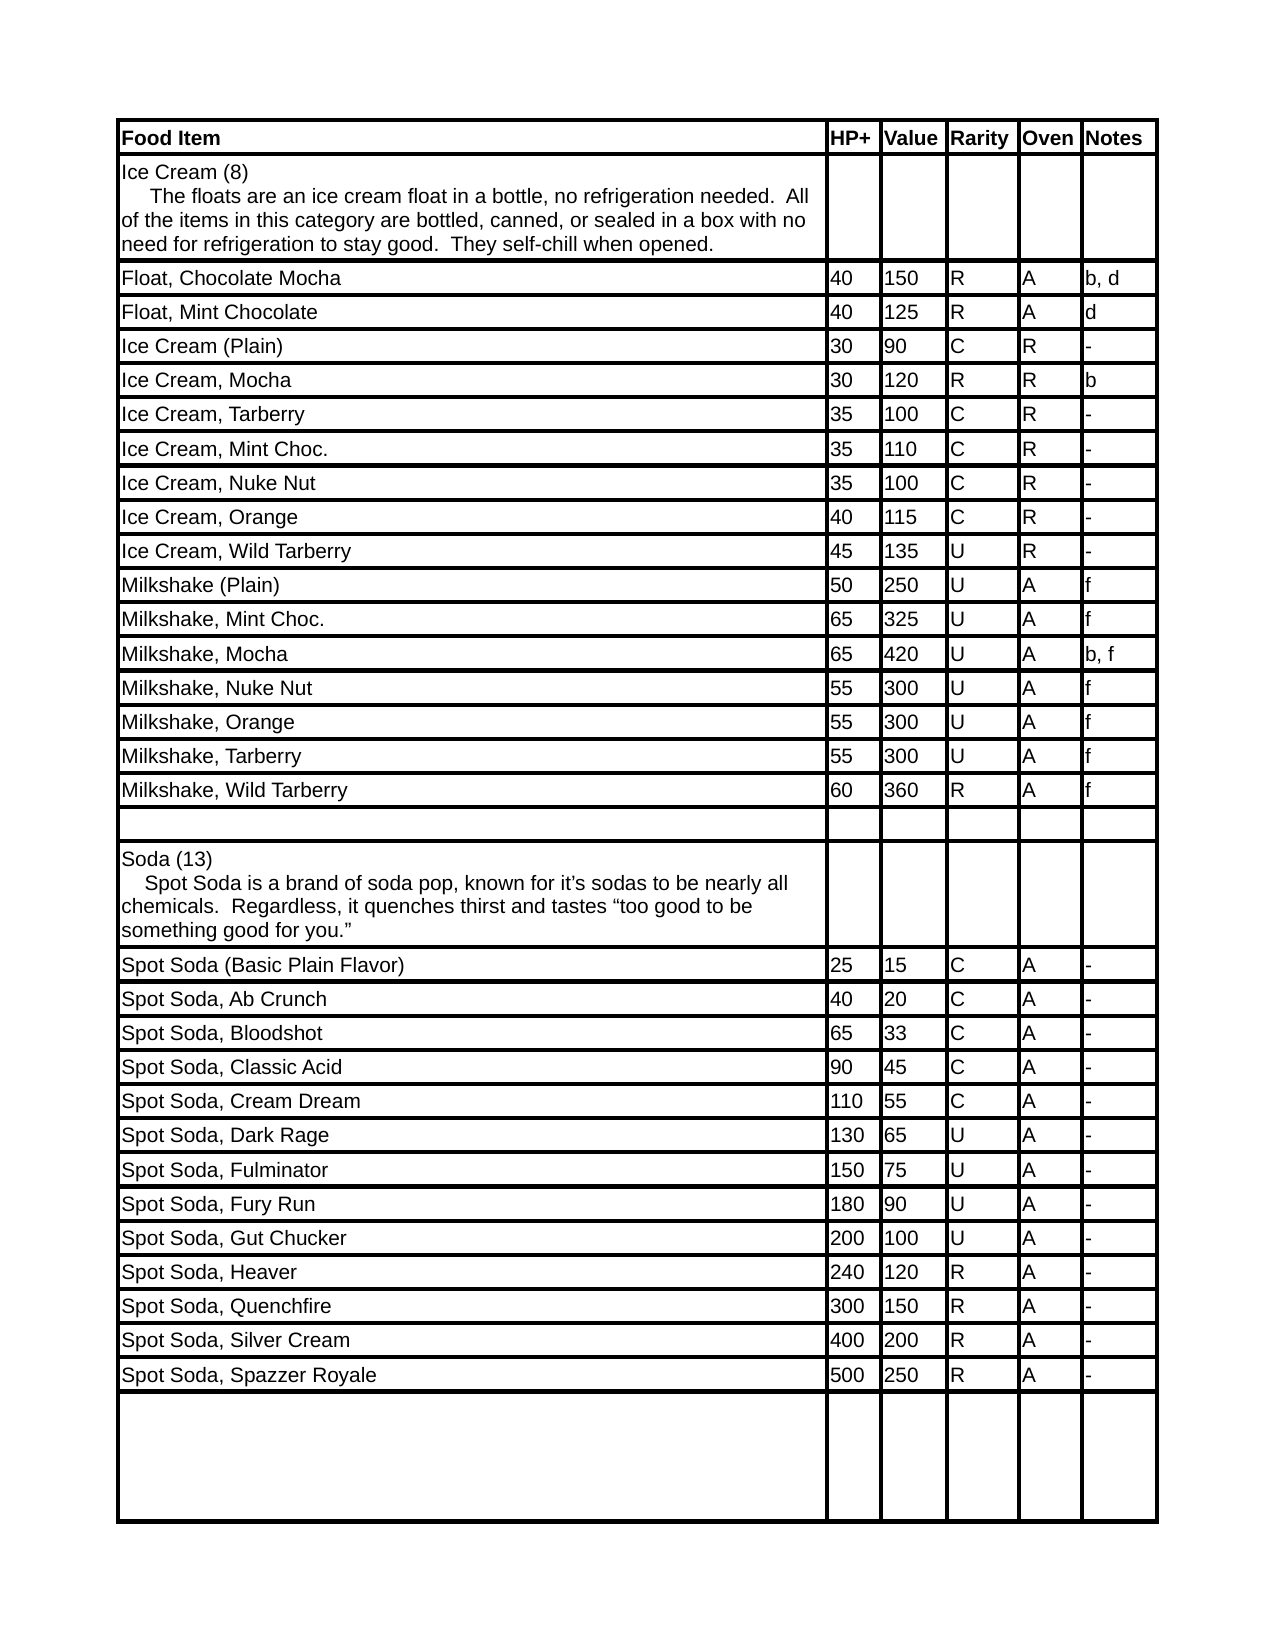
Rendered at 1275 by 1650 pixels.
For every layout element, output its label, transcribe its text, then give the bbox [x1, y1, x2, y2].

table_cell R [1021, 433, 1080, 463]
table_cell [949, 843, 1017, 945]
table_cell A [1021, 1052, 1080, 1082]
table_cell f [1084, 604, 1155, 634]
table_cell Ice Cream (8) The floats are an ice cream float in a bottle, no refrigeration needed. All of the items in this category are bottled, canned, or sealed in a box with no need for refrigeration to stay good. They self-chill when opened. [120, 156, 825, 258]
table_cell [1084, 1394, 1155, 1519]
table_cell Spot Soda, Ab Crunch [120, 984, 825, 1013]
table_cell 100 [883, 399, 945, 429]
table_cell 360 [883, 775, 945, 805]
table_cell Spot Soda, Silver Cream [120, 1325, 825, 1355]
table_cell - [1084, 949, 1155, 979]
table_cell [829, 843, 879, 945]
table_cell A [1021, 1257, 1080, 1287]
table_cell 65 [829, 604, 879, 634]
table_cell 90 [883, 1189, 945, 1218]
table_cell 35 [829, 399, 879, 429]
table_cell R [949, 1291, 1017, 1321]
table_cell [883, 843, 945, 945]
table_cell Spot Soda, Spazzer Royale [120, 1359, 825, 1389]
table_cell Milkshake (Plain) [120, 570, 825, 600]
table_cell Milkshake, Mocha [120, 638, 825, 668]
table_cell A [1021, 1223, 1080, 1253]
table_header Food Item [120, 122, 825, 152]
table_cell 300 [883, 741, 945, 771]
table_cell 300 [829, 1291, 879, 1321]
table_cell C [949, 468, 1017, 497]
table_cell b, d [1084, 263, 1155, 292]
table_cell 20 [883, 984, 945, 1013]
table_cell [949, 1394, 1017, 1519]
table_header HP+ [829, 122, 879, 152]
table_cell [829, 1394, 879, 1519]
table_cell R [949, 1257, 1017, 1287]
table_cell R [949, 263, 1017, 292]
table_cell 125 [883, 297, 945, 327]
table_cell Spot Soda, Heaver [120, 1257, 825, 1287]
table_cell 300 [883, 673, 945, 702]
table_cell A [1021, 984, 1080, 1013]
table_cell C [949, 1018, 1017, 1048]
table_cell Spot Soda, Gut Chucker [120, 1223, 825, 1253]
table_cell Float, Chocolate Mocha [120, 263, 825, 292]
table_cell U [949, 536, 1017, 566]
table_cell 100 [883, 1223, 945, 1253]
table_cell R [949, 1325, 1017, 1355]
table_cell 250 [883, 570, 945, 600]
table_cell A [1021, 673, 1080, 702]
table_cell A [1021, 1086, 1080, 1116]
table_cell - [1084, 536, 1155, 566]
table_cell 40 [829, 297, 879, 327]
table_cell [883, 1394, 945, 1519]
table_cell 110 [883, 433, 945, 463]
table_cell A [1021, 741, 1080, 771]
table_cell 110 [829, 1086, 879, 1116]
table_cell 325 [883, 604, 945, 634]
table_cell 300 [883, 707, 945, 737]
table_cell 50 [829, 570, 879, 600]
table_cell 180 [829, 1189, 879, 1218]
table_cell 120 [883, 1257, 945, 1287]
table_cell 40 [829, 263, 879, 292]
table_cell A [1021, 949, 1080, 979]
table_cell R [1021, 331, 1080, 361]
table_cell A [1021, 1325, 1080, 1355]
table_cell C [949, 331, 1017, 361]
table_cell R [949, 1359, 1017, 1389]
table_cell 30 [829, 331, 879, 361]
table_cell U [949, 1154, 1017, 1184]
table_cell [120, 809, 825, 839]
table_cell f [1084, 775, 1155, 805]
table_cell Spot Soda, Dark Rage [120, 1120, 825, 1150]
table_cell 90 [883, 331, 945, 361]
table_cell A [1021, 297, 1080, 327]
table_cell 30 [829, 365, 879, 395]
table_cell [1021, 1394, 1080, 1519]
table_cell 400 [829, 1325, 879, 1355]
table_cell C [949, 1052, 1017, 1082]
table_cell 200 [883, 1325, 945, 1355]
table_cell 55 [829, 707, 879, 737]
table_cell Ice Cream, Mint Choc. [120, 433, 825, 463]
table_cell b, f [1084, 638, 1155, 668]
table_cell Soda (13) Spot Soda is a brand of soda pop, known for it’s sodas to be nearly all chemicals. Regardless, it quenches thirst and tastes “too good to be something good for you.” [120, 843, 825, 945]
table_cell U [949, 1223, 1017, 1253]
table_cell - [1084, 1120, 1155, 1150]
table_cell U [949, 1120, 1017, 1150]
table_cell 420 [883, 638, 945, 668]
table_cell R [949, 297, 1017, 327]
table_cell 15 [883, 949, 945, 979]
table_cell f [1084, 707, 1155, 737]
table_cell 150 [883, 263, 945, 292]
table_cell - [1084, 1291, 1155, 1321]
table_cell - [1084, 331, 1155, 361]
table_cell Ice Cream, Orange [120, 502, 825, 532]
table_cell [1021, 809, 1080, 839]
table_cell A [1021, 1018, 1080, 1048]
table_cell U [949, 673, 1017, 702]
table_cell Ice Cream, Wild Tarberry [120, 536, 825, 566]
table_cell C [949, 433, 1017, 463]
table_cell f [1084, 673, 1155, 702]
table_cell A [1021, 570, 1080, 600]
table_cell Spot Soda, Classic Acid [120, 1052, 825, 1082]
table_cell d [1084, 297, 1155, 327]
table_header Oven [1021, 122, 1080, 152]
table_cell C [949, 502, 1017, 532]
table_cell Ice Cream, Mocha [120, 365, 825, 395]
table_cell 100 [883, 468, 945, 497]
table_cell A [1021, 604, 1080, 634]
table_cell 65 [829, 1018, 879, 1048]
table_cell 25 [829, 949, 879, 979]
table_cell [1021, 843, 1080, 945]
table_cell - [1084, 1086, 1155, 1116]
table_cell [120, 1394, 825, 1519]
table_cell R [1021, 399, 1080, 429]
table_cell [1084, 156, 1155, 258]
table_cell A [1021, 1120, 1080, 1150]
table_cell R [1021, 468, 1080, 497]
table_cell 40 [829, 502, 879, 532]
table_cell - [1084, 1325, 1155, 1355]
table_cell U [949, 741, 1017, 771]
table_cell R [949, 775, 1017, 805]
table_cell - [1084, 399, 1155, 429]
table_cell Spot Soda, Quenchfire [120, 1291, 825, 1321]
table_cell Spot Soda, Fulminator [120, 1154, 825, 1184]
table_cell [949, 809, 1017, 839]
table_cell 130 [829, 1120, 879, 1150]
table_cell - [1084, 1018, 1155, 1048]
table_cell 200 [829, 1223, 879, 1253]
table_cell f [1084, 570, 1155, 600]
table_cell Milkshake, Nuke Nut [120, 673, 825, 702]
table_cell U [949, 1189, 1017, 1218]
table_cell 45 [829, 536, 879, 566]
table_cell Ice Cream, Tarberry [120, 399, 825, 429]
table_cell 65 [829, 638, 879, 668]
table_cell 120 [883, 365, 945, 395]
table_header Notes [1084, 122, 1155, 152]
table_cell 55 [829, 673, 879, 702]
table_cell R [1021, 365, 1080, 395]
table_cell Float, Mint Chocolate [120, 297, 825, 327]
table_cell A [1021, 638, 1080, 668]
table_cell Spot Soda, Bloodshot [120, 1018, 825, 1048]
table_cell Ice Cream, Nuke Nut [120, 468, 825, 497]
table_cell Milkshake, Tarberry [120, 741, 825, 771]
table_cell 33 [883, 1018, 945, 1048]
table_cell 75 [883, 1154, 945, 1184]
table_cell R [949, 365, 1017, 395]
table_cell C [949, 949, 1017, 979]
table_cell A [1021, 1359, 1080, 1389]
table_cell - [1084, 502, 1155, 532]
table_cell Spot Soda (Basic Plain Flavor) [120, 949, 825, 979]
table_cell A [1021, 1291, 1080, 1321]
table_cell Milkshake, Orange [120, 707, 825, 737]
table_cell 240 [829, 1257, 879, 1287]
table_cell 55 [883, 1086, 945, 1116]
table_cell C [949, 399, 1017, 429]
table_cell Spot Soda, Fury Run [120, 1189, 825, 1218]
table_cell A [1021, 707, 1080, 737]
table_cell U [949, 604, 1017, 634]
table_cell 35 [829, 433, 879, 463]
table_cell Spot Soda, Cream Dream [120, 1086, 825, 1116]
table_cell f [1084, 741, 1155, 771]
table_cell 40 [829, 984, 879, 1013]
table_cell A [1021, 775, 1080, 805]
table_cell 90 [829, 1052, 879, 1082]
table_cell b [1084, 365, 1155, 395]
table_cell 500 [829, 1359, 879, 1389]
table_cell 45 [883, 1052, 945, 1082]
table_cell - [1084, 433, 1155, 463]
table_cell [1084, 809, 1155, 839]
table_cell C [949, 984, 1017, 1013]
table_cell 150 [829, 1154, 879, 1184]
table_cell U [949, 638, 1017, 668]
table_cell - [1084, 1189, 1155, 1218]
table_cell Ice Cream (Plain) [120, 331, 825, 361]
table_cell - [1084, 1223, 1155, 1253]
table_cell [883, 809, 945, 839]
table_cell - [1084, 1154, 1155, 1184]
table_cell 135 [883, 536, 945, 566]
table_cell 60 [829, 775, 879, 805]
table_cell U [949, 570, 1017, 600]
table_cell 250 [883, 1359, 945, 1389]
table_cell A [1021, 263, 1080, 292]
table_cell A [1021, 1189, 1080, 1218]
table_cell [829, 156, 879, 258]
table_cell R [1021, 502, 1080, 532]
table_cell [883, 156, 945, 258]
table_cell Milkshake, Mint Choc. [120, 604, 825, 634]
table_cell [949, 156, 1017, 258]
table_cell C [949, 1086, 1017, 1116]
table_header Value [883, 122, 945, 152]
table_cell U [949, 707, 1017, 737]
table_cell A [1021, 1154, 1080, 1184]
table_cell [1021, 156, 1080, 258]
table_cell 55 [829, 741, 879, 771]
table_cell 115 [883, 502, 945, 532]
table_cell - [1084, 468, 1155, 497]
table_header Rarity [949, 122, 1017, 152]
table_cell 150 [883, 1291, 945, 1321]
table_cell Milkshake, Wild Tarberry [120, 775, 825, 805]
table_cell R [1021, 536, 1080, 566]
table_cell - [1084, 984, 1155, 1013]
table_cell - [1084, 1257, 1155, 1287]
table_cell [1084, 843, 1155, 945]
table_cell - [1084, 1359, 1155, 1389]
table_cell - [1084, 1052, 1155, 1082]
table_cell 35 [829, 468, 879, 497]
table_cell 65 [883, 1120, 945, 1150]
table_cell [829, 809, 879, 839]
